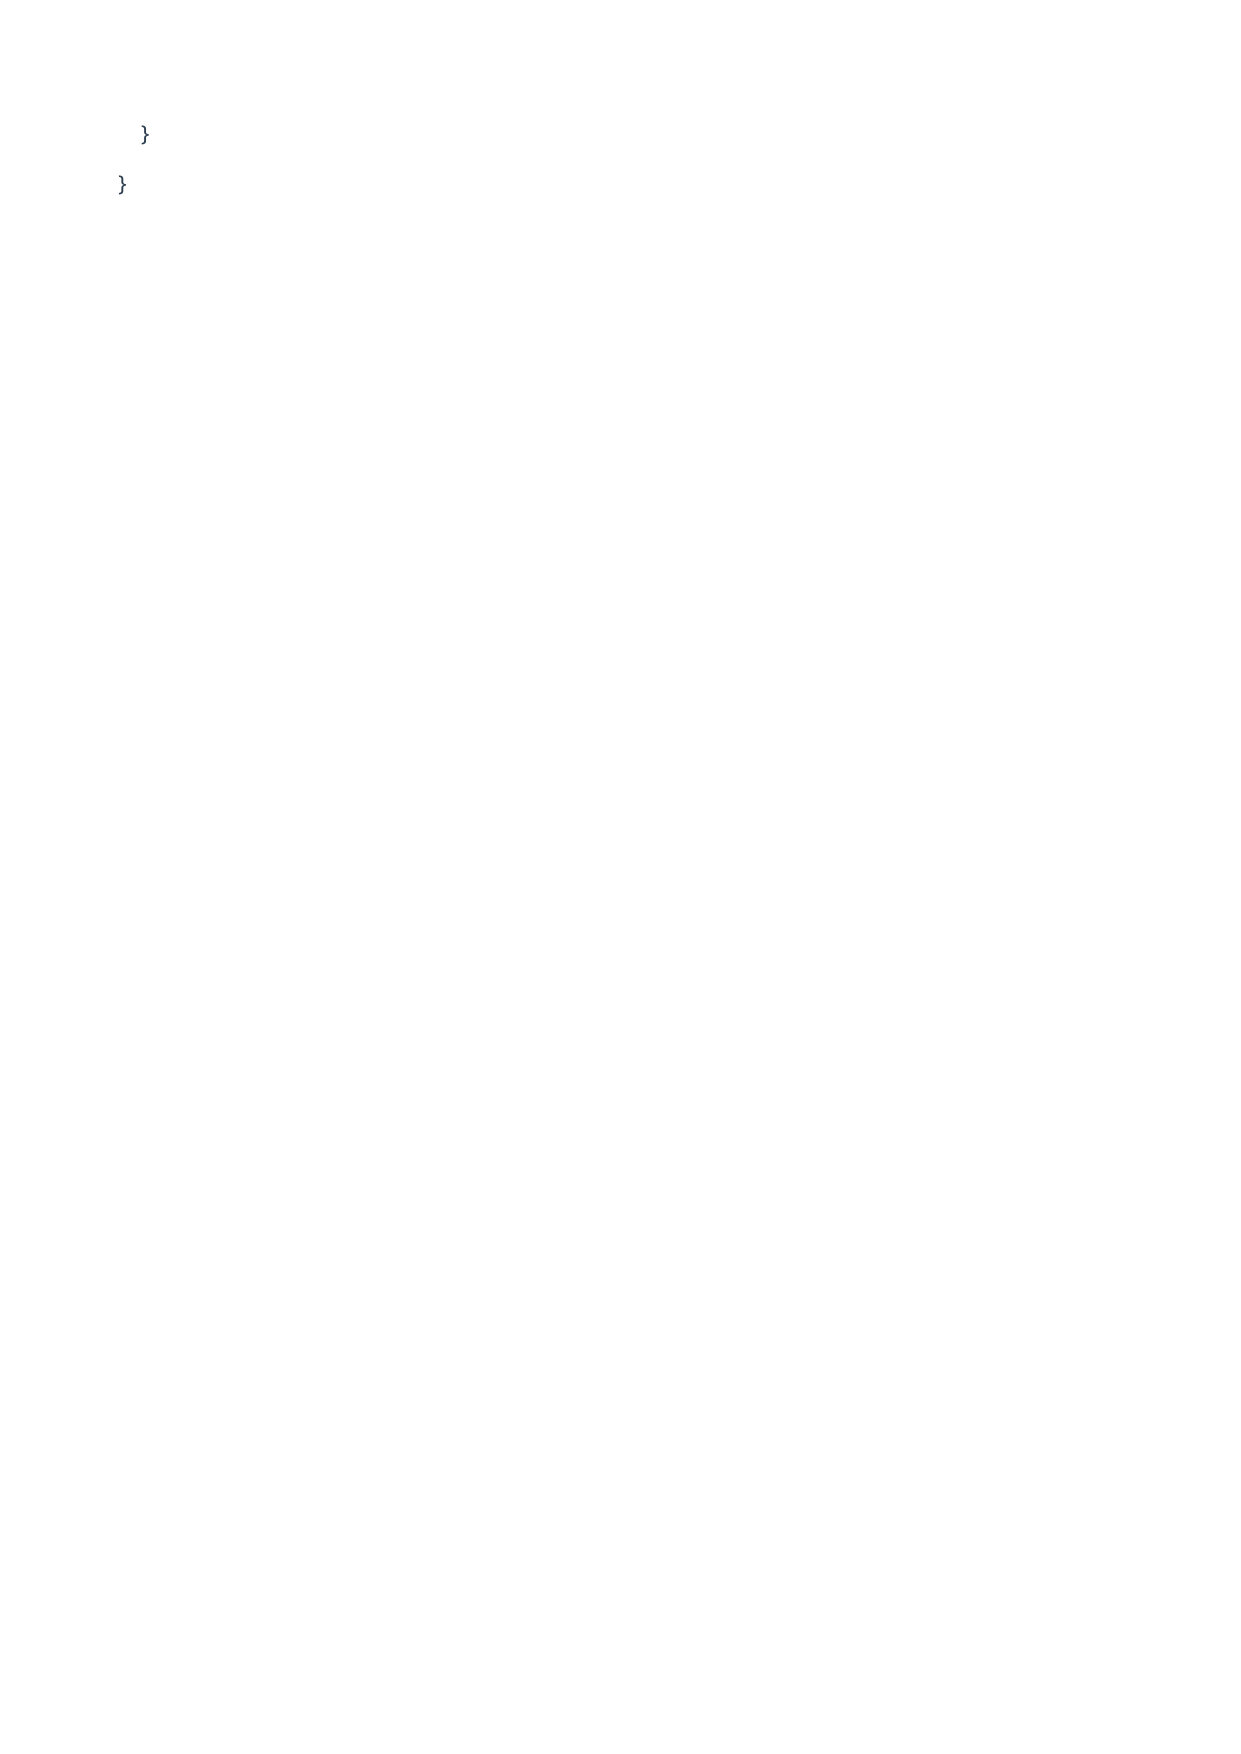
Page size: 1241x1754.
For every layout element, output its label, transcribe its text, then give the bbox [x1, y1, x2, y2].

text } [118, 118, 1122, 148]
text } [118, 168, 1122, 198]
